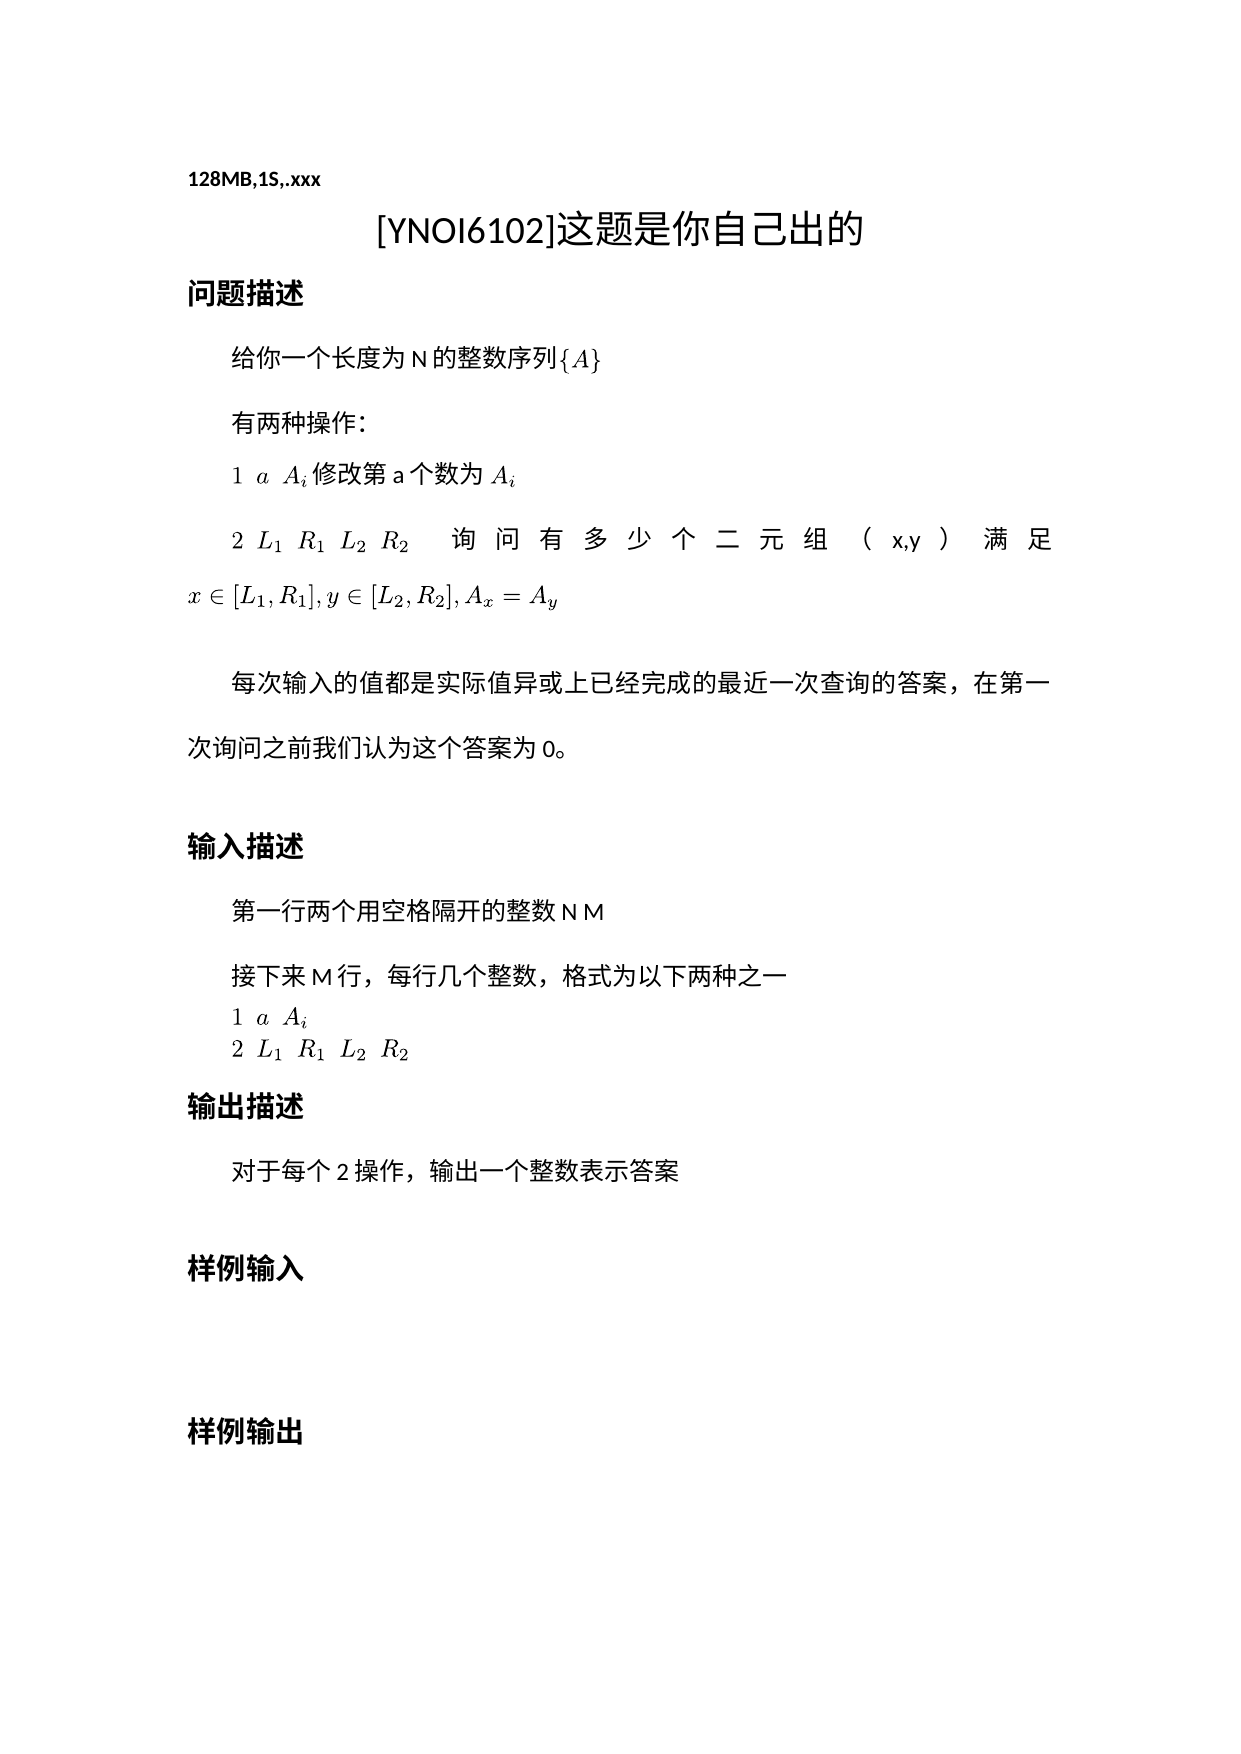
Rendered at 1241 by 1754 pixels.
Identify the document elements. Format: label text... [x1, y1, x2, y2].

text 修改第a个数为 [187, 454, 1053, 519]
text 询问有多少个二元组（x,y）满足 [187, 519, 1053, 649]
text 128MB,1S,.xxx [187, 162, 1053, 194]
text 输入描述 [187, 812, 1053, 877]
text 样例输入 [187, 1234, 1053, 1299]
text 每次输入的值都是实际值异或上已经完成的最近一次查询的答案，在第一次询问之前我们认为这个答案为0。 [187, 649, 1053, 779]
text 对于每个2操作，输出一个整数表示答案 [187, 1137, 1053, 1202]
text 问题描述 [187, 259, 1053, 324]
text 第一行两个用空格隔开的整数N M [187, 877, 1053, 942]
text [YNOI6102]这题是你自己出的 [187, 194, 1053, 259]
text 给你一个长度为N的整数序列 [187, 324, 1053, 389]
text 样例输出 [187, 1397, 1053, 1462]
text 接下来M行，每行几个整数，格式为以下两种之一 [187, 942, 1053, 1007]
text 输出描述 [187, 1072, 1053, 1137]
text 有两种操作： [187, 389, 1053, 454]
